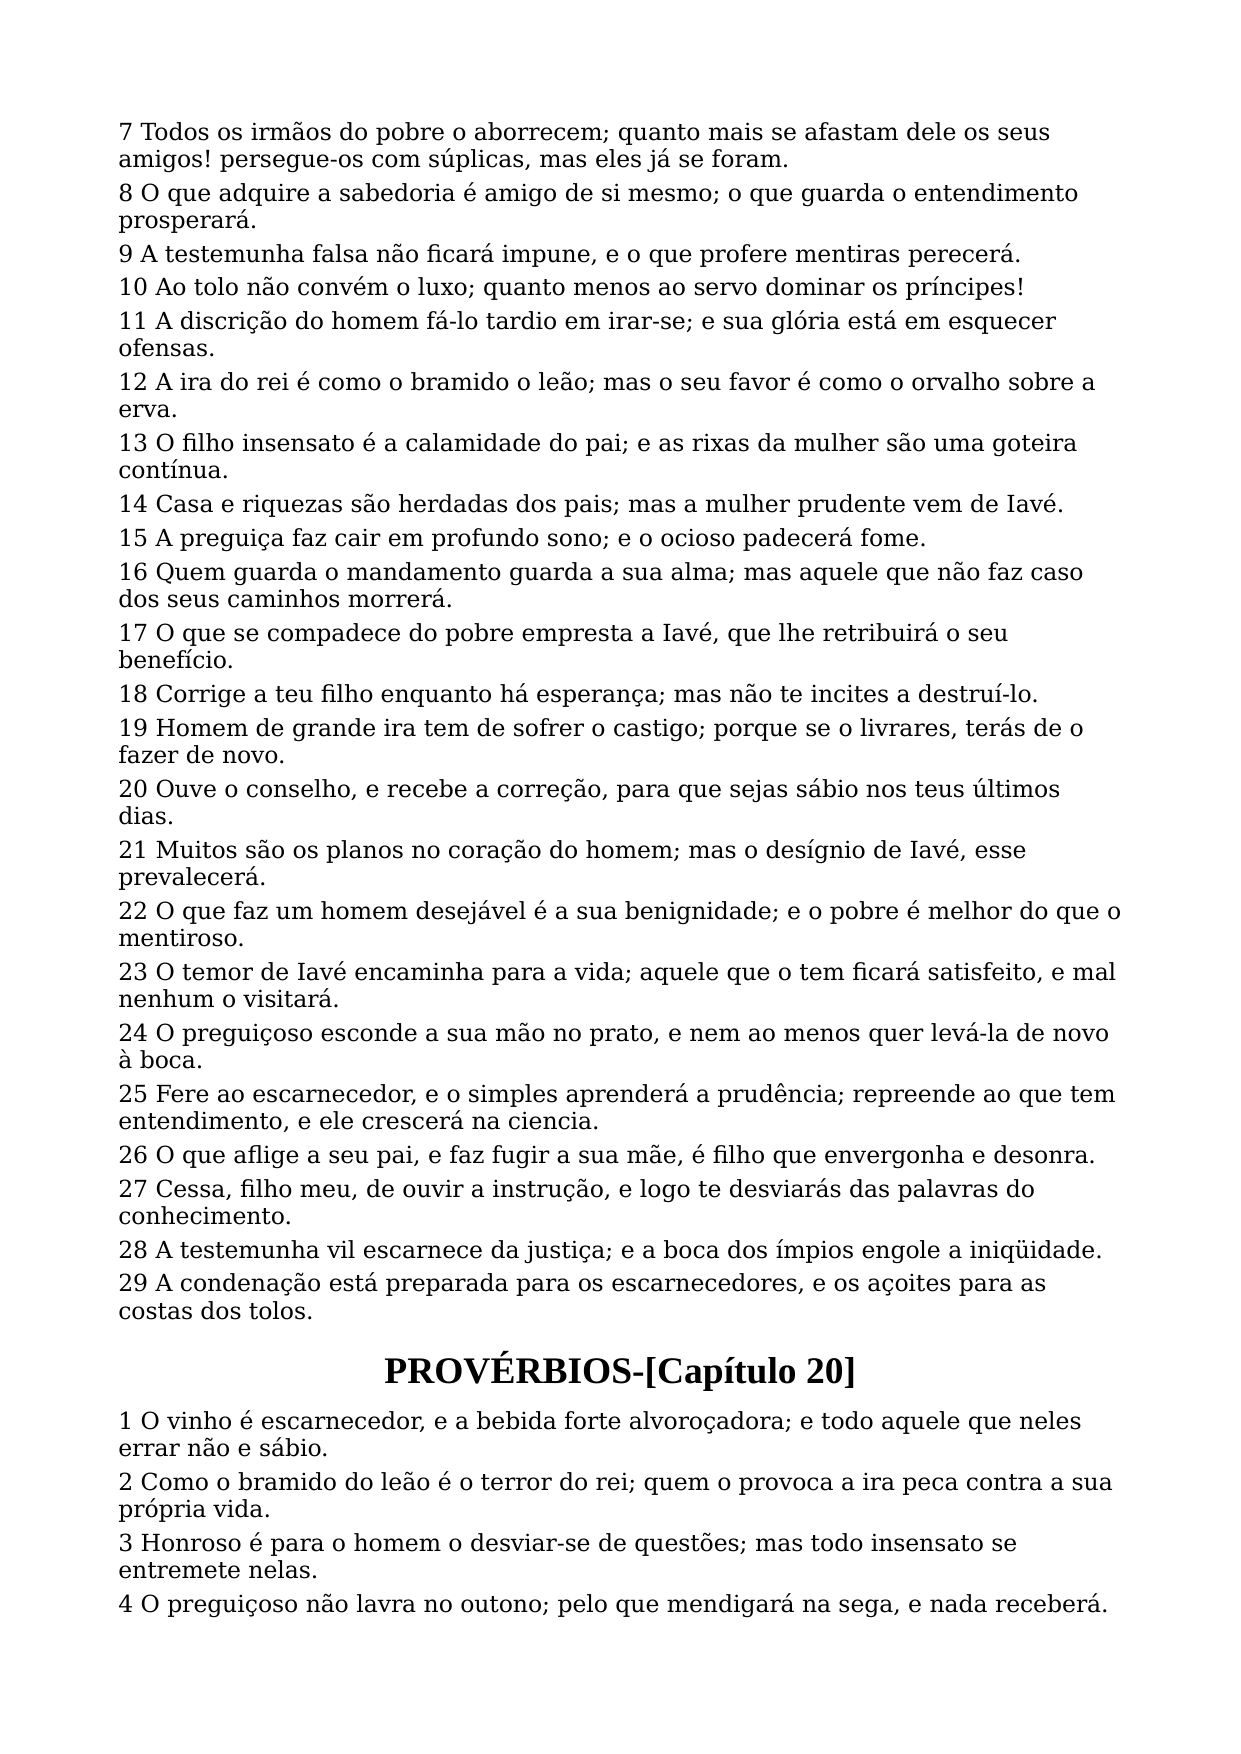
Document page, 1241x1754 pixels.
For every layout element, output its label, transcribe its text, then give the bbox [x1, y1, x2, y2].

text 9 A testemunha falsa não ficará impune, e o que profere mentiras perecerá. [118, 240, 1122, 267]
text 12 A ira do rei é como o bramido o leão; mas o seu favor é como o orvalho sobre a erva. [118, 369, 1122, 423]
text 28 A testemunha vil escarnece da justiça; e a boca dos ímpios engole a iniqüidade. [118, 1236, 1122, 1263]
text 4 O preguiçoso não lavra no outono; pelo que mendigará na sega, e nada receberá. [118, 1591, 1122, 1618]
text 23 O temor de Iavé encaminha para a vida; aquele que o tem ficará satisfeito, e mal nenhum o visitará. [118, 958, 1122, 1013]
text 11 A discrição do homem fá-lo tardio em irar-se; e sua glória está em esquecer ofensas. [118, 308, 1122, 362]
text 20 Ouve o conselho, e recebe a correção, para que sejas sábio nos teus últimos dias. [118, 775, 1122, 830]
text 8 O que adquire a sabedoria é amigo de si mesmo; o que guarda o entendimento prosperará. [118, 179, 1122, 234]
text 26 O que aflige a seu pai, e faz fugir a sua mãe, é filho que envergonha e desonra. [118, 1141, 1122, 1169]
text 27 Cessa, filho meu, de ouvir a instrução, e logo te desviarás das palavras do conhecimento. [118, 1175, 1122, 1230]
text 21 Muitos são os planos no coração do homem; mas o desígnio de Iavé, esse prevalecerá. [118, 836, 1122, 891]
text 1 O vinho é escarnecedor, e a bebida forte alvoroçadora; e todo aquele que neles errar não e sábio. [118, 1407, 1122, 1462]
text 22 O que faz um homem desejável é a sua benignidade; e o pobre é melhor do que o mentiroso. [118, 897, 1122, 952]
text 18 Corrige a teu filho enquanto há esperança; mas não te incites a destruí-lo. [118, 680, 1122, 708]
text 24 O preguiçoso esconde a sua mão no prato, e nem ao menos quer levá-la de novo à boca. [118, 1019, 1122, 1074]
text 29 A condenação está preparada para os escarnecedores, e os açoites para as costas dos tolos. [118, 1270, 1122, 1324]
text 16 Quem guarda o mandamento guarda a sua alma; mas aquele que não faz caso dos seus caminhos morrerá. [118, 558, 1122, 613]
text 25 Fere ao escarnecedor, e o simples aprenderá a prudência; repreende ao que tem entendimento, e ele crescerá na ciencia. [118, 1080, 1122, 1135]
text 3 Honroso é para o homem o desviar-se de questões; mas todo insensato se entremete nelas. [118, 1529, 1122, 1584]
subtitle PROVÉRBIOS-[Capítulo 20] [118, 1349, 1122, 1392]
text 7 Todos os irmãos do pobre o aborrecem; quanto mais se afastam dele os seus amigos! persegue-os com súplicas, mas eles já se foram. [118, 118, 1122, 173]
text 10 Ao tolo não convém o luxo; quanto menos ao servo dominar os príncipes! [118, 274, 1122, 301]
text 13 O filho insensato é a calamidade do pai; e as rixas da mulher são uma goteira contínua. [118, 430, 1122, 484]
text 17 O que se compadece do pobre empresta a Iavé, que lhe retribuirá o seu benefício. [118, 619, 1122, 674]
text 19 Homem de grande ira tem de sofrer o castigo; porque se o livrares, terás de o fazer de novo. [118, 714, 1122, 769]
text 14 Casa e riquezas são herdadas dos pais; mas a mulher prudente vem de Iavé. [118, 491, 1122, 518]
text 15 A preguiça faz cair em profundo sono; e o ocioso padecerá fome. [118, 524, 1122, 552]
text 2 Como o bramido do leão é o terror do rei; quem o provoca a ira peca contra a sua própria vida. [118, 1468, 1122, 1523]
